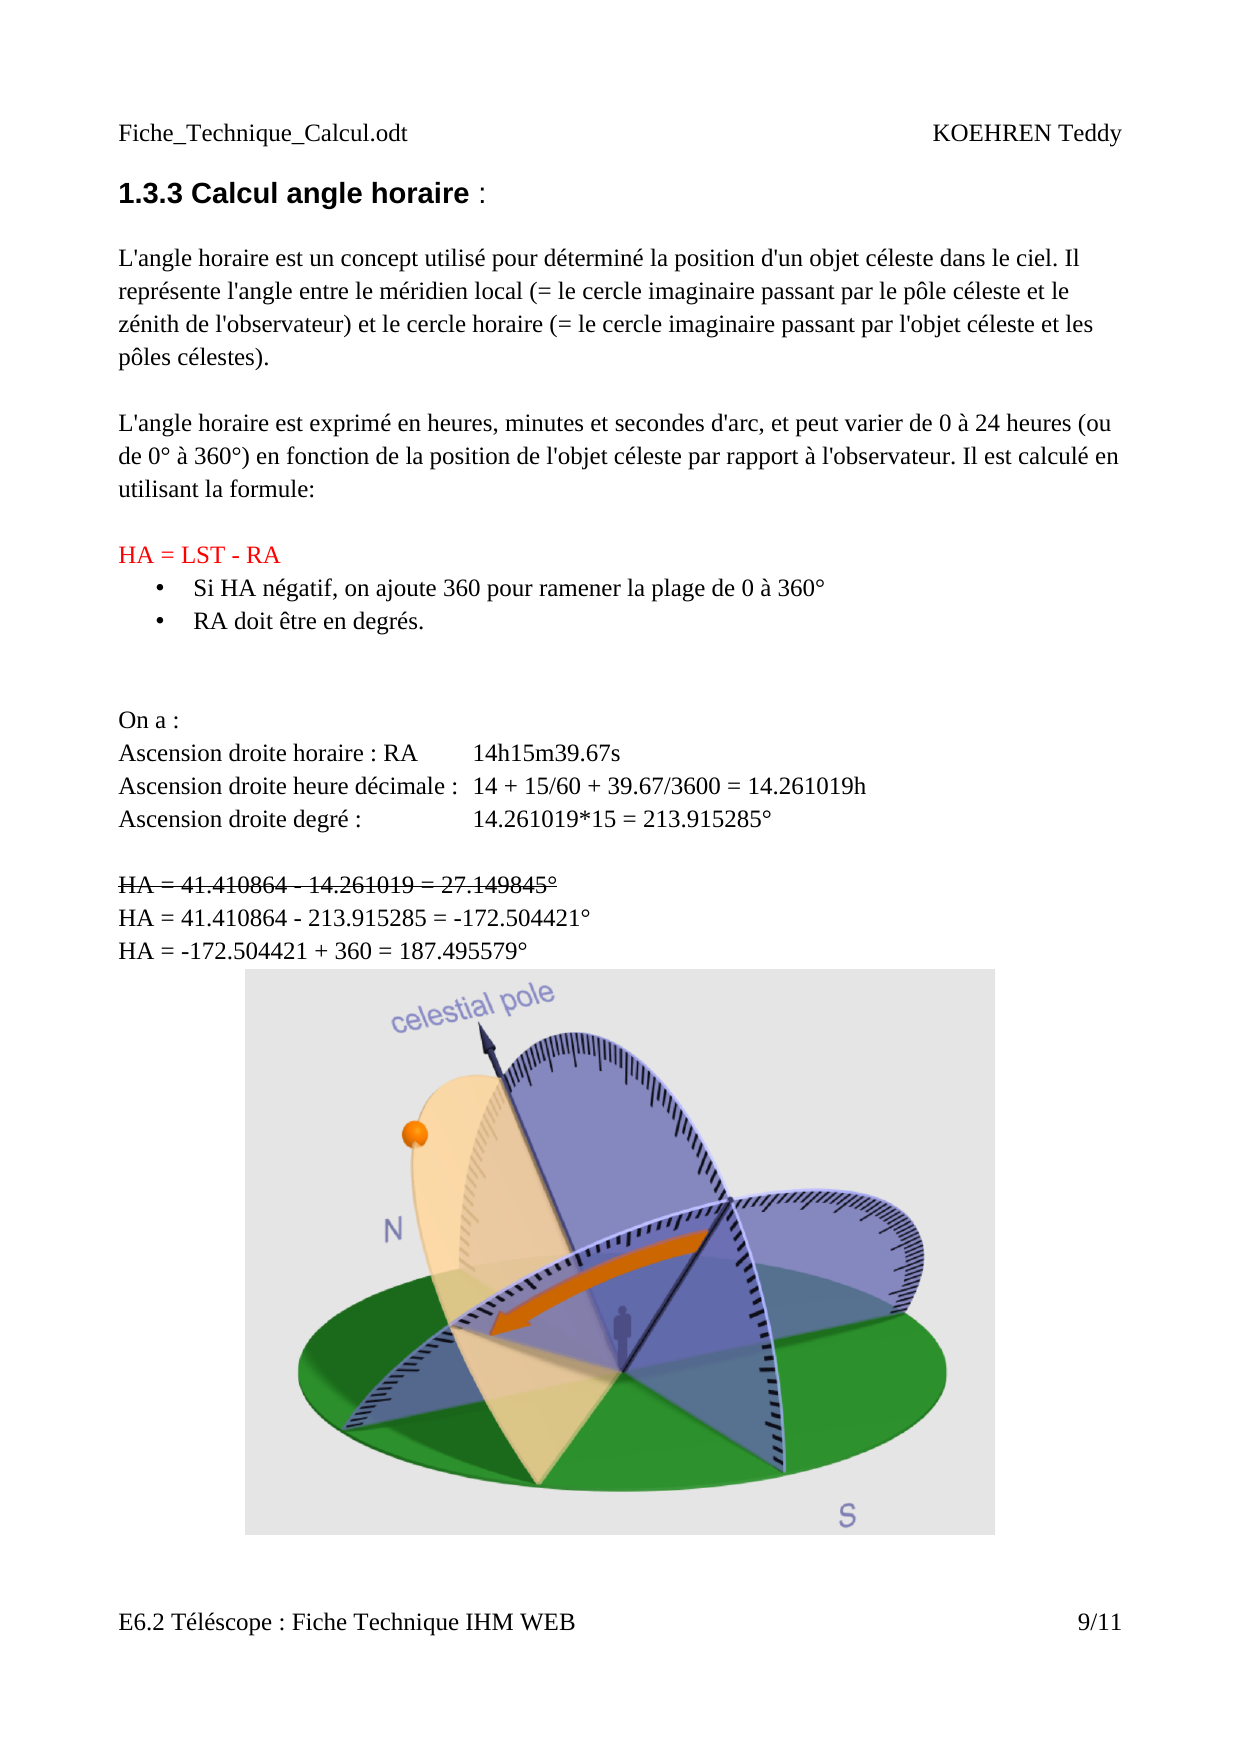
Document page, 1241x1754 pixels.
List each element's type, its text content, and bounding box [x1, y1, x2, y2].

text L'angle horaire est un concept utilisé pour déterminé la position d'un objet céleste dans le ciel. Il représente l'angle entre le méridien local (= le cercle imaginaire passant par le pôle céleste et le zénith de l'observateur) et le cercle horaire (= le cercle imaginaire passant par l'objet céleste et les pôles célestes). [118, 243, 1122, 371]
text HA = 41.410864 - 213.915285 = -172.504421° [118, 903, 1122, 932]
text HA = LST - RA [118, 540, 1122, 569]
subtitle 1.3.3 Calcul angle horaire : [118, 176, 1122, 210]
text HA = 41.410864 - 14.261019 = 27.149845° [118, 870, 1122, 899]
text HA = -172.504421 + 360 = 187.495579° [118, 936, 1122, 965]
list RA doit être en degrés. [156, 606, 1122, 635]
text L'angle horaire est exprimé en heures, minutes et secondes d'arc, et peut varier de 0 à 24 heures (ou de 0° à 360°) en fonction de la position de l'objet céleste par rapport à l'observateur. Il est calculé en utilisant la formule: [118, 408, 1122, 503]
text On a : [118, 705, 1122, 734]
text Ascension droite degré : 14.261019*15 = 213.915285° [118, 804, 1122, 833]
text Ascension droite horaire : RA 14h15m39.67s [118, 738, 1122, 767]
picture [245, 969, 995, 1535]
text Ascension droite heure décimale : 14 + 15/60 + 39.67/3600 = 14.261019h [118, 771, 1122, 800]
list Si HA négatif, on ajoute 360 pour ramener la plage de 0 à 360° [156, 573, 1122, 602]
